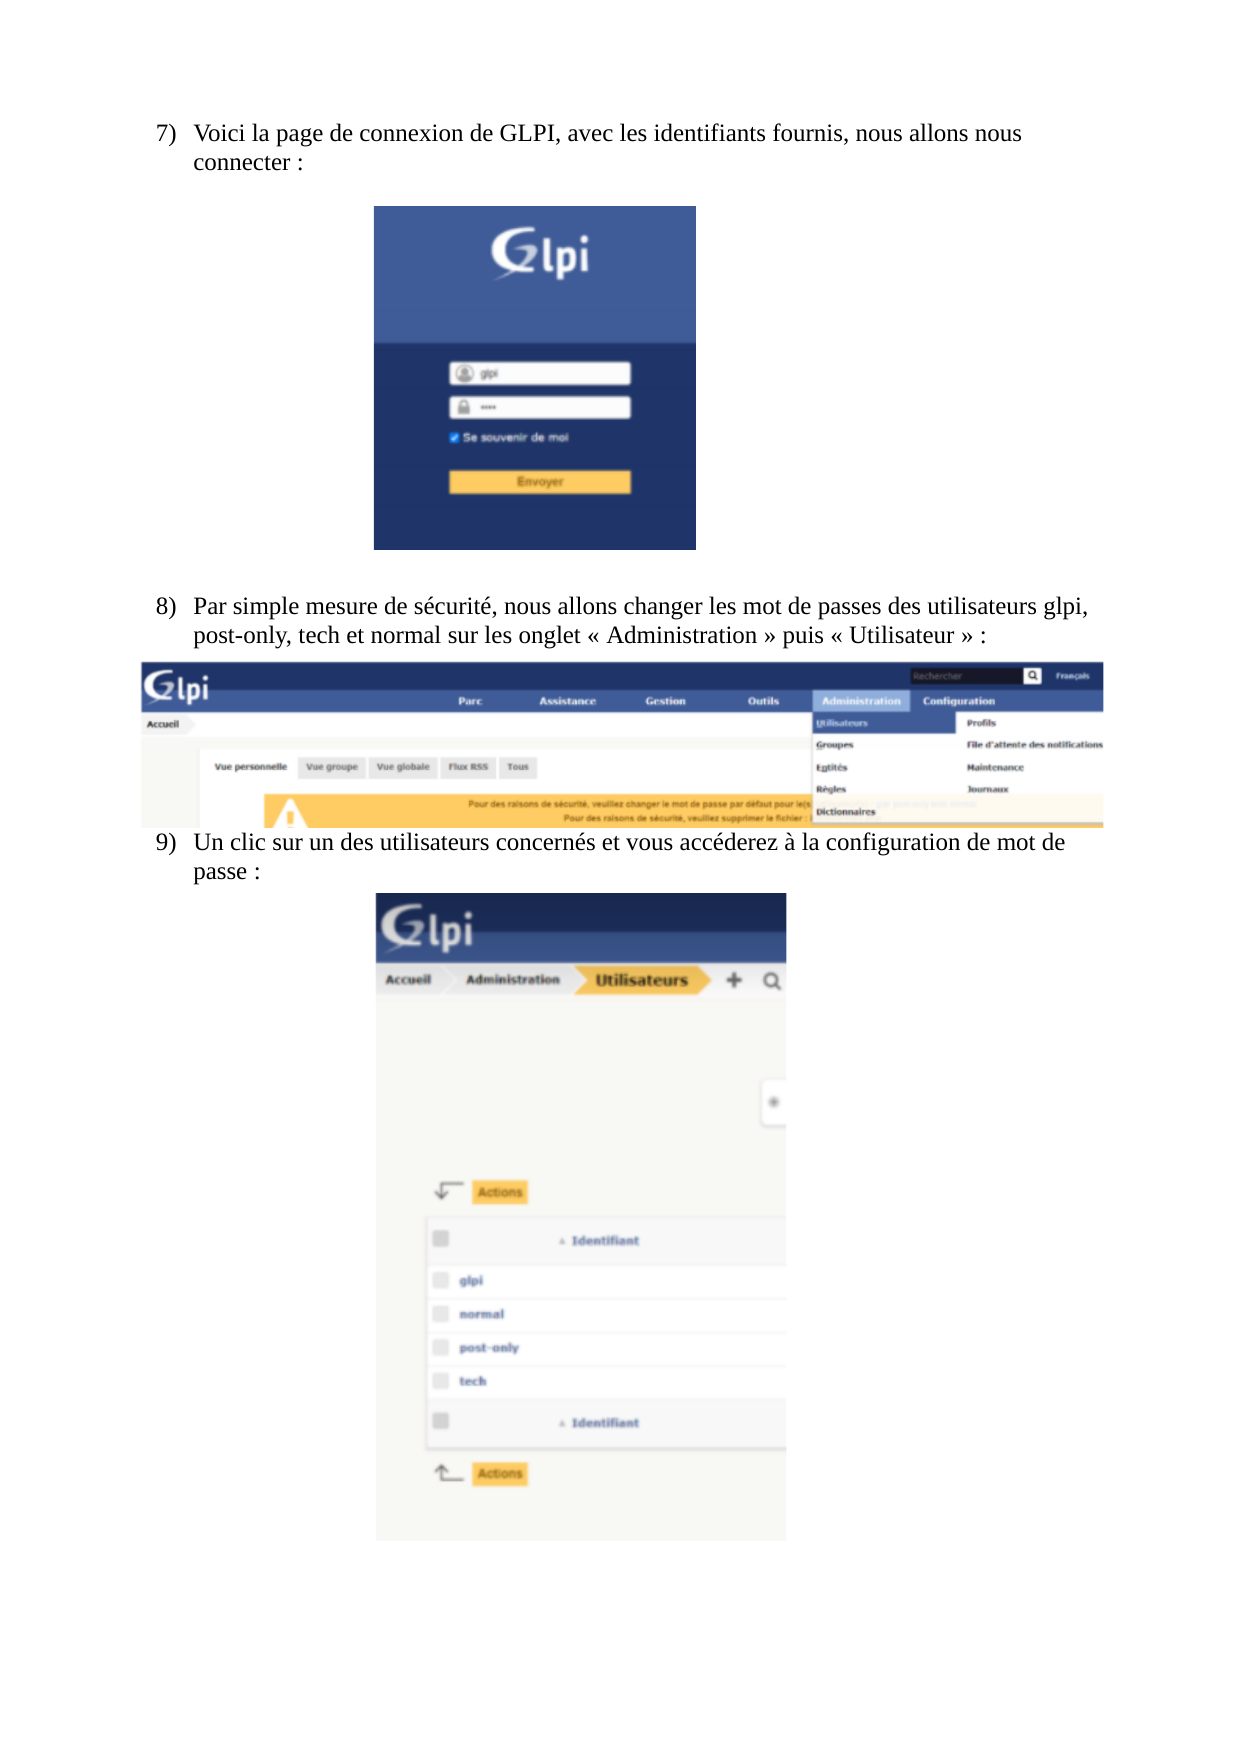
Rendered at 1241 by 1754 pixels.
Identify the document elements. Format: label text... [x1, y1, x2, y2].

list Par simple mesure de sécurité, nous allons changer les mot de passes des utilisateurs glpi, post-only, tech et normal sur les onglet « Administration » puis « Utilisateur » : [156, 591, 1122, 648]
list Un clic sur un des utilisateurs concernés et vous accéderez à la configuration de mot de passe : [156, 661, 1122, 885]
list Voici la page de connexion de GLPI, avec les identifiants fournis, nous allons nous connecter : [156, 118, 1122, 176]
picture [373, 206, 696, 550]
picture [136, 661, 1104, 828]
picture [375, 893, 787, 1541]
